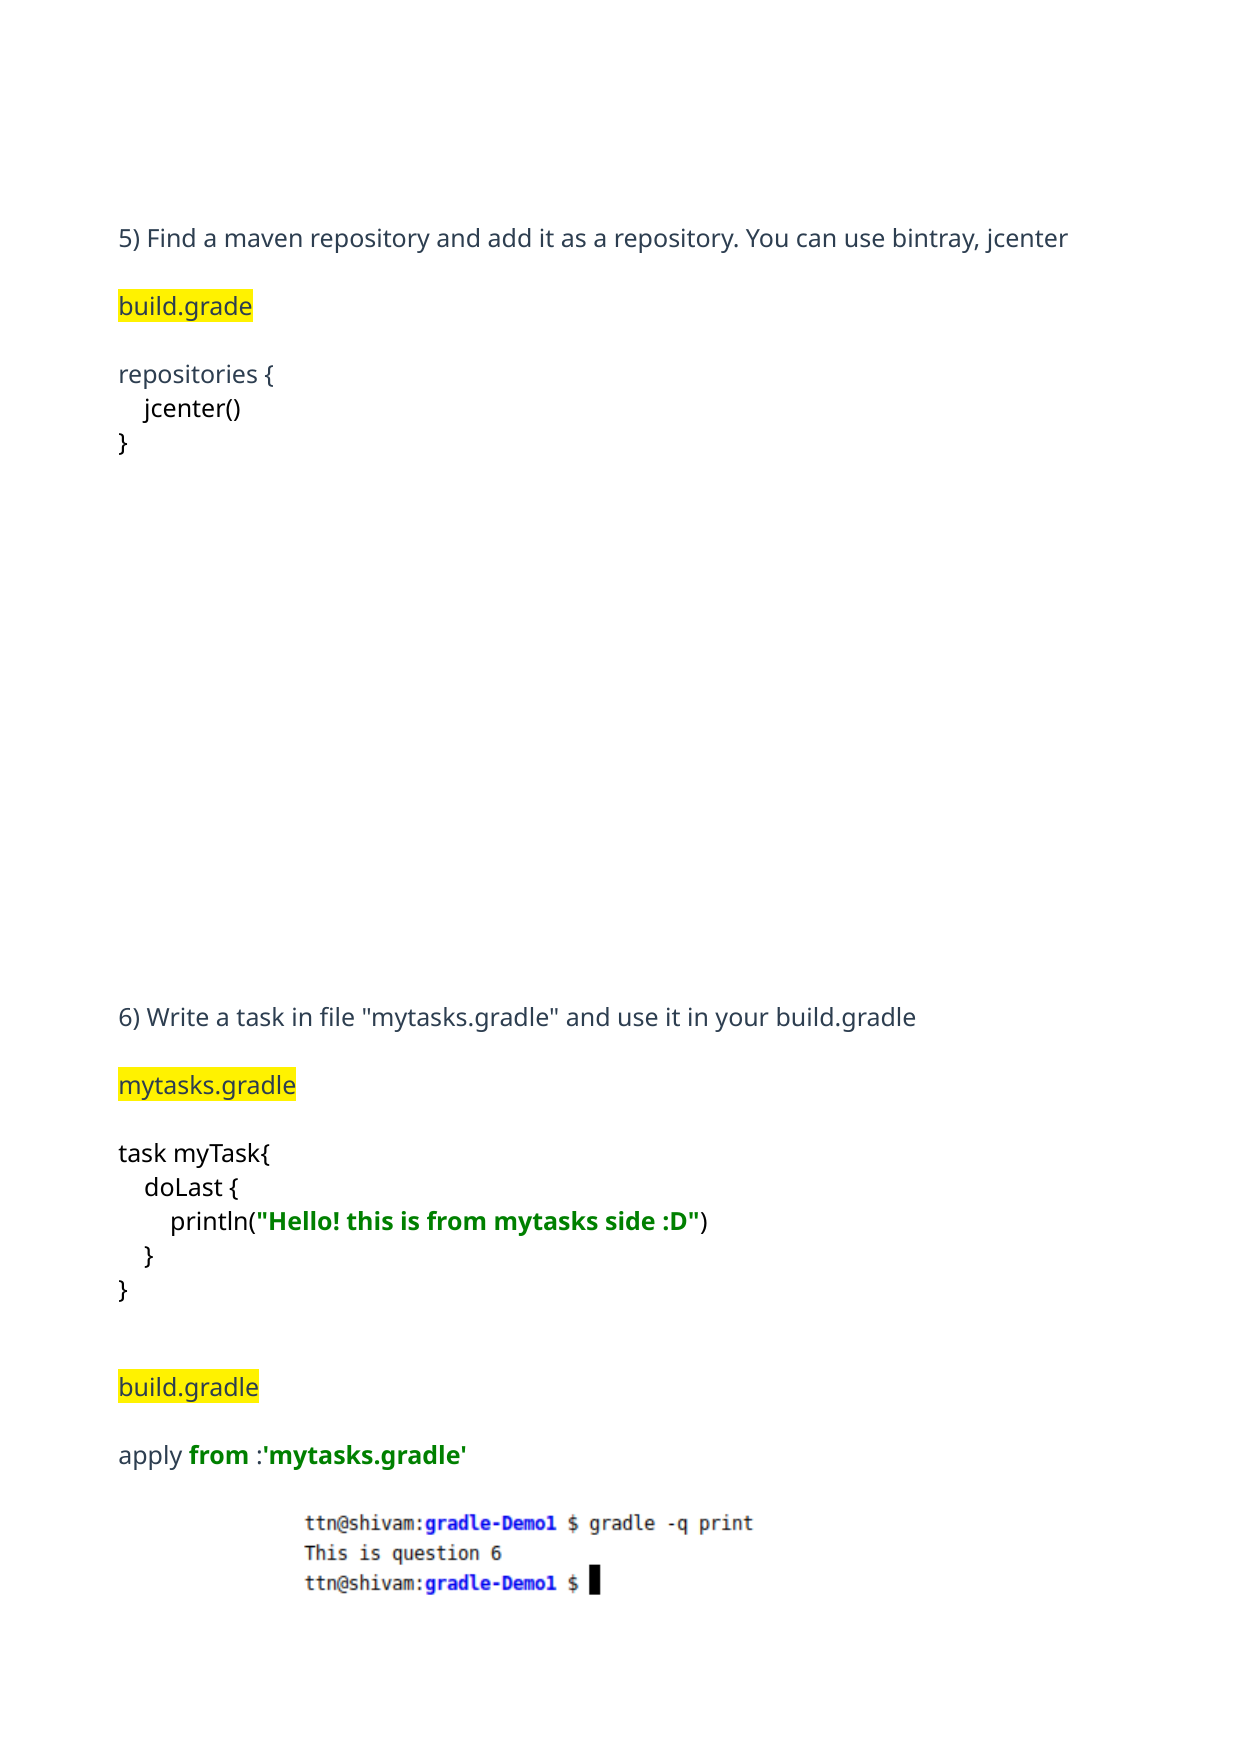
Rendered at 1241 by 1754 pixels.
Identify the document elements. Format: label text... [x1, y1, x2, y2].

text } [118, 1238, 1122, 1272]
text task myTask{ [118, 1135, 1122, 1169]
text repositories { [118, 357, 1122, 391]
text mytasks.gradle [118, 1067, 1122, 1101]
text apply from :'mytasks.gradle' [118, 1437, 1122, 1471]
text } [118, 1272, 1122, 1306]
text println("Hello! this is from mytasks side :D") [118, 1203, 1122, 1238]
text 5) Find a maven repository and add it as a repository. You can use bintray, jcenter [118, 220, 1122, 254]
text 6) Write a task in file "mytasks.gradle" and use it in your build.gradle [118, 999, 1122, 1033]
text build.grade [118, 288, 1122, 322]
text doLast { [118, 1169, 1122, 1203]
text build.gradle [118, 1369, 1122, 1403]
text jcenter() [118, 391, 1122, 425]
picture [303, 1505, 937, 1625]
text } [118, 425, 1122, 459]
